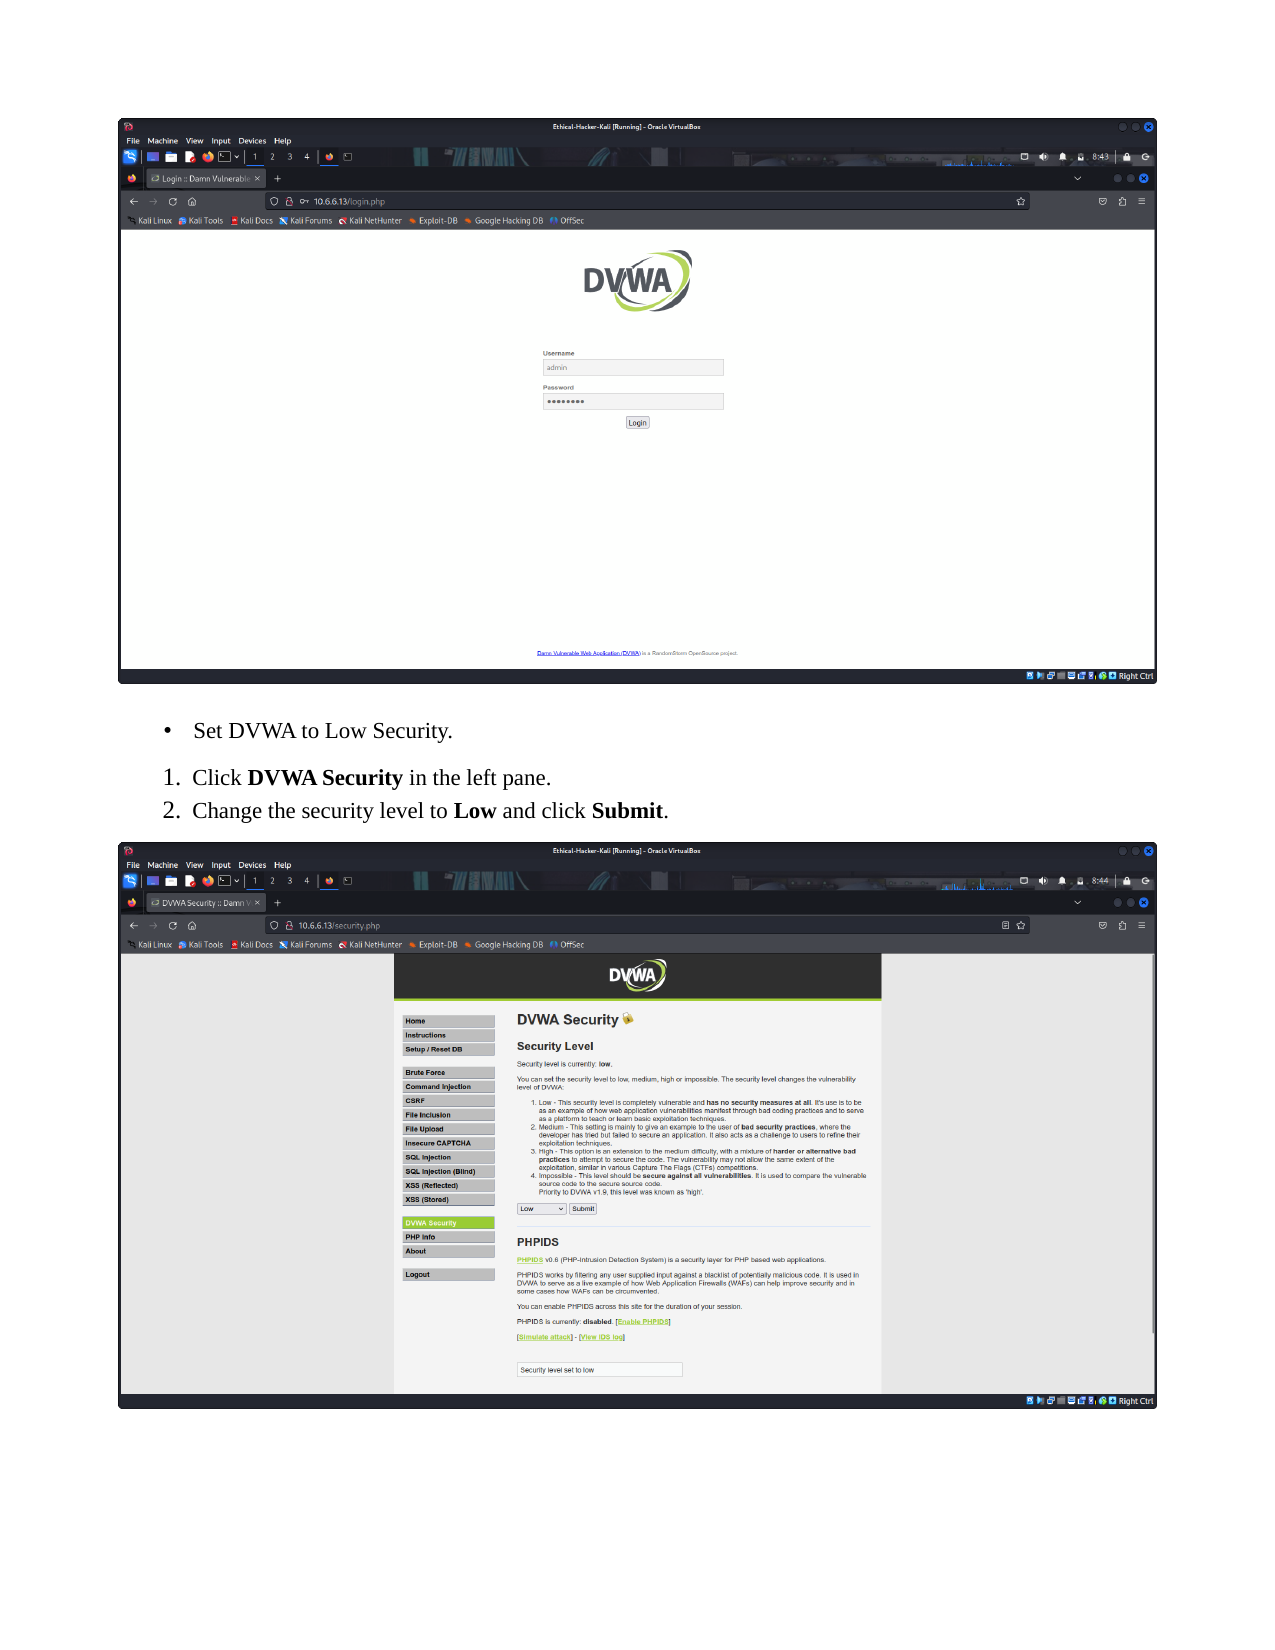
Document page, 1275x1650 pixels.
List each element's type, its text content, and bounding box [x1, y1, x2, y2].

list Change the security level to Low and click Submit. [162, 795, 1157, 824]
picture [118, 842, 1157, 1409]
picture [118, 118, 1157, 684]
list Set DVWA to Low Security. [164, 717, 1157, 744]
list Click DVWA Security in the left pane. [162, 762, 1157, 791]
